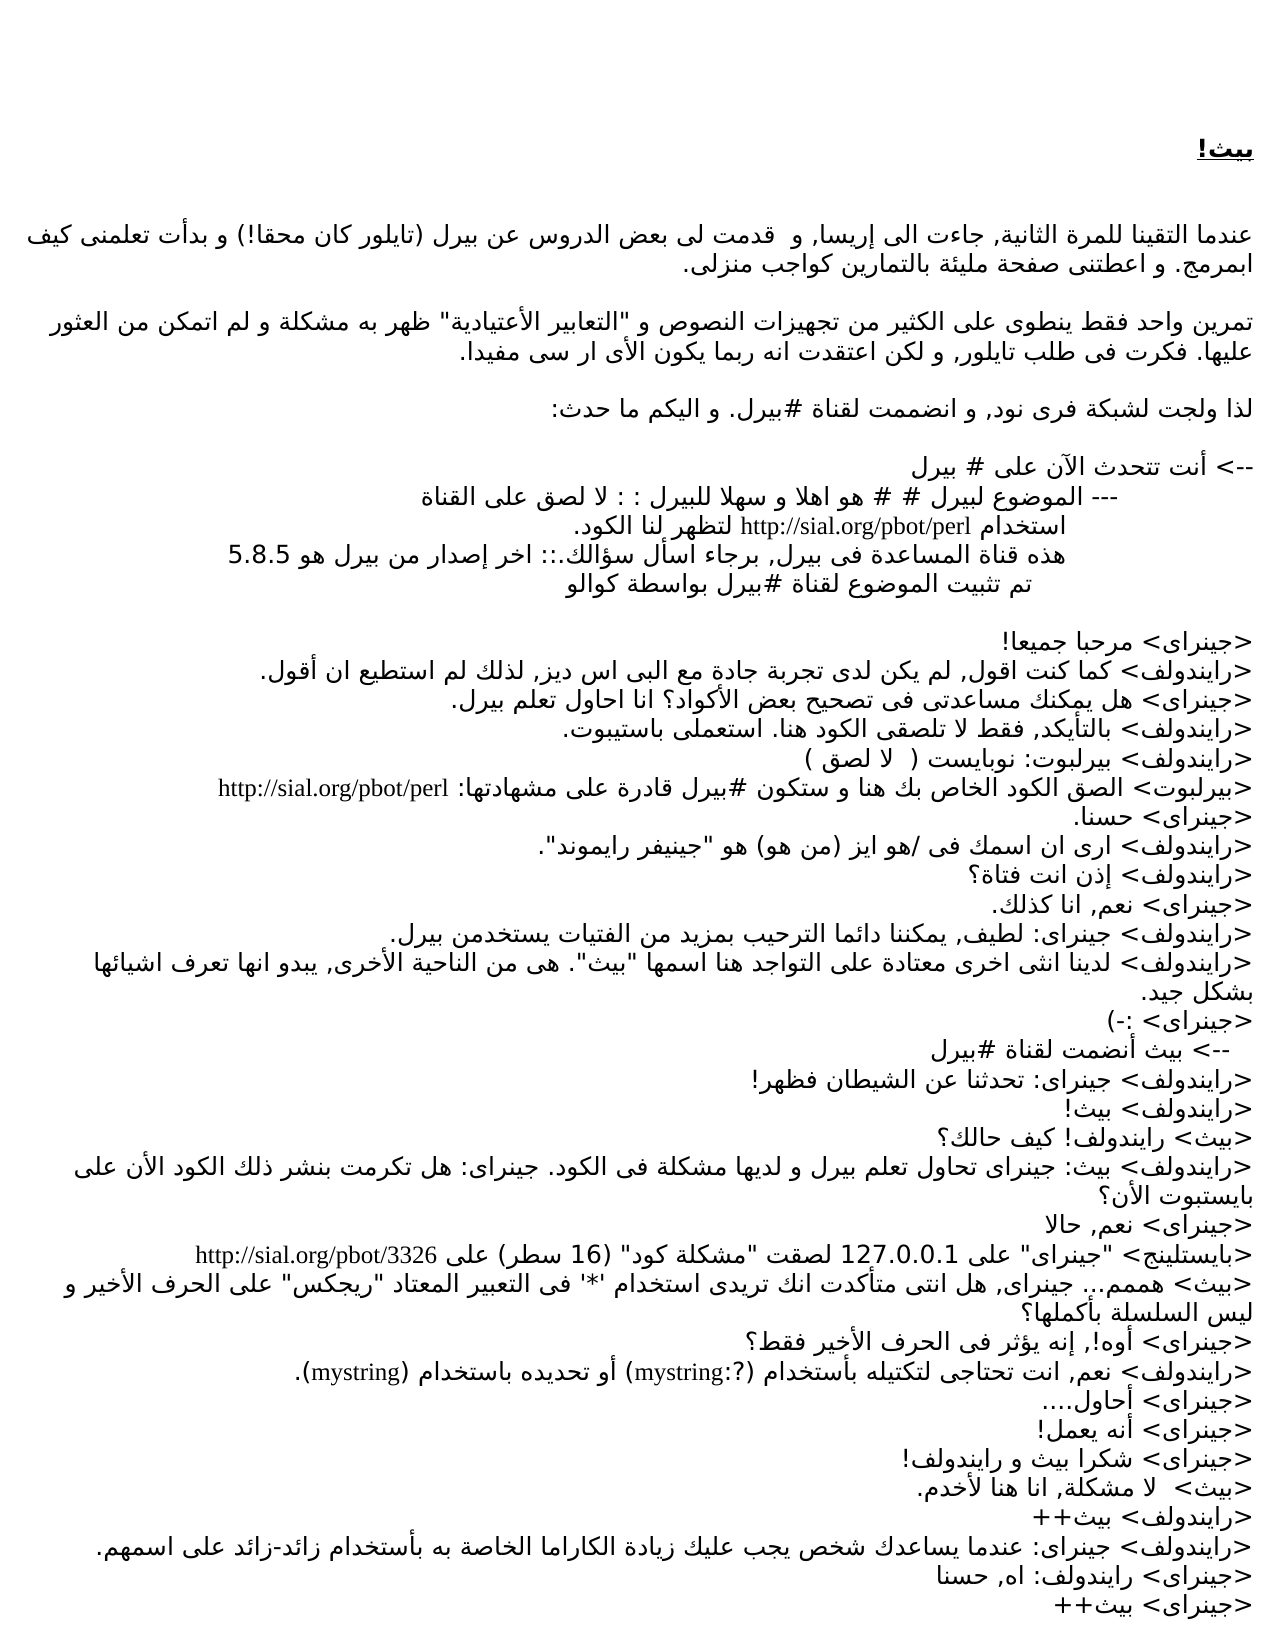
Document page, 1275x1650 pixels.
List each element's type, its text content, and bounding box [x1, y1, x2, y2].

text <بيث> لا مشكلة, انا هنا لأخدم. [25, 1473, 1254, 1502]
text تم تثبيت الموضوع لقناة #بيرل بواسطة كوالو [25, 569, 1254, 598]
text <رايندولف> بيث: جينراى تحاول تعلم بيرل و لديها مشكلة فى الكود. جينراى: هل تكرمت بنشر ذلك الكود الأن على بايستبوت الأن؟ [25, 1152, 1254, 1211]
text <رايندولف> بيث++ [25, 1502, 1254, 1532]
text <رايندولف> بالتأيكد, فقط لا تلصقى الكود هنا. استعملى باستيبوت. [25, 715, 1254, 744]
text <جينراى> حسنا. [25, 802, 1254, 831]
text <رايندولف> نعم, انت تحتاجى لتكتيله بأستخدام (?:mystring) أو تحديده باستخدام (mystring). [25, 1357, 1254, 1386]
text <بيث> رايندولف! كيف حالك؟ [25, 1123, 1254, 1152]
text <رايندولف> جينراى: لطيف, يمكننا دائما الترحيب بمزيد من الفتيات يستخدمن بيرل. [25, 919, 1254, 948]
text <جينراى> نعم, انا كذلك. [25, 890, 1254, 919]
text هذه قناة المساعدة فى بيرل, برجاء اسأل سؤالك.:: اخر إصدار من بيرل هو 5.8.5 [25, 540, 1254, 569]
text <بيرلبوت> الصق الكود الخاص بك هنا و ستكون #بيرل قادرة على مشهادتها: http://sial.org/pbot/perl [25, 773, 1254, 802]
text <رايندولف> بيث! [25, 1094, 1254, 1123]
text <جينراى> رايندولف: اه, حسنا [25, 1561, 1254, 1590]
text <بايستلينج> "جينراى" على 127.0.0.1 لصقت "مشكلة كود" (16 سطر) على http://sial.org/pbot/3326 [25, 1240, 1254, 1269]
text <بيث> هممم... جينراى, هل انتى متأكدت انك تريدى استخدام '*' فى التعبير المعتاد "ريجكس" على الحرف الأخير و ليس السلسلة بأكملها؟ [25, 1269, 1254, 1327]
text <جينراى> شكرا بيث و رايندولف! [25, 1444, 1254, 1473]
text <جينراى> هل يمكنك مساعدتى فى تصحيح بعض الأكواد؟ انا احاول تعلم بيرل. [25, 686, 1254, 715]
text عندما التقينا للمرة الثانية, جاءت الى إريسا, و قدمت لى بعض الدروس عن بيرل (تايلور كان محقا!) و بدأت تعلمنى كيف ابمرمج. و اعطتنى صفحة مليئة بالتمارين كواجب منزلى. [25, 220, 1254, 279]
text <جينراى> أنه يعمل! [25, 1415, 1254, 1444]
text تمرين واحد فقط ينطوى على الكثير من تجهيزات النصوص و "التعابير الأعتيادية" ظهر به مشكلة و لم اتمكن من العثور عليها. فكرت فى طلب تايلور, و لكن اعتقدت انه ربما يكون الأى ار سى مفيدا. [25, 307, 1254, 366]
text --> أنت تتحدث الآن على # بيرل [25, 452, 1254, 482]
text <رايندولف> إذن انت فتاة؟ [25, 861, 1254, 890]
text <جينراى> أوه!, إنه يؤثر فى الحرف الأخير فقط؟ [25, 1327, 1254, 1357]
text --> بيث أنضمت لقناة #بيرل [25, 1036, 1254, 1065]
text <جينراى> :-) [25, 1006, 1254, 1036]
text <رايندولف> جينراى: عندما يساعدك شخص يجب عليك زيادة الكاراما الخاصة به بأستخدام زائد-زائد على اسمهم. [25, 1532, 1254, 1561]
text <جينراى> بيث++ [25, 1590, 1254, 1619]
text <جينراى> أحاول.... [25, 1386, 1254, 1415]
text بيث! [25, 134, 1254, 163]
text <جينراى> مرحبا جميعا! [25, 627, 1254, 656]
text <رايندولف> بيرلبوت: نوبايست ( لا لصق ) [25, 744, 1254, 773]
text استخدام http://sial.org/pbot/perl لتظهر لنا الكود. [25, 511, 1254, 540]
text --- الموضوع لبيرل # # هو اهلا و سهلا للبيرل : : لا لصق على القناة [25, 482, 1254, 511]
text لذا ولجت لشبكة فرى نود, و انضممت لقناة #بيرل. و اليكم ما حدث: [25, 394, 1254, 424]
text <رايندولف> كما كنت اقول, لم يكن لدى تجربة جادة مع البى اس ديز, لذلك لم استطيع ان أقول. [25, 656, 1254, 686]
text <جينراى> نعم, حالا [25, 1211, 1254, 1240]
text <رايندولف> لدينا انثى اخرى معتادة على التواجد هنا اسمها "بيث". هى من الناحية الأخرى, يبدو انها تعرف اشيائها بشكل جيد. [25, 948, 1254, 1006]
text <رايندولف> جينراى: تحدثنا عن الشيطان فظهر! [25, 1065, 1254, 1094]
text <رايندولف> ارى ان اسمك فى /هو ايز (من هو) هو "جينيفر رايموند". [25, 831, 1254, 861]
